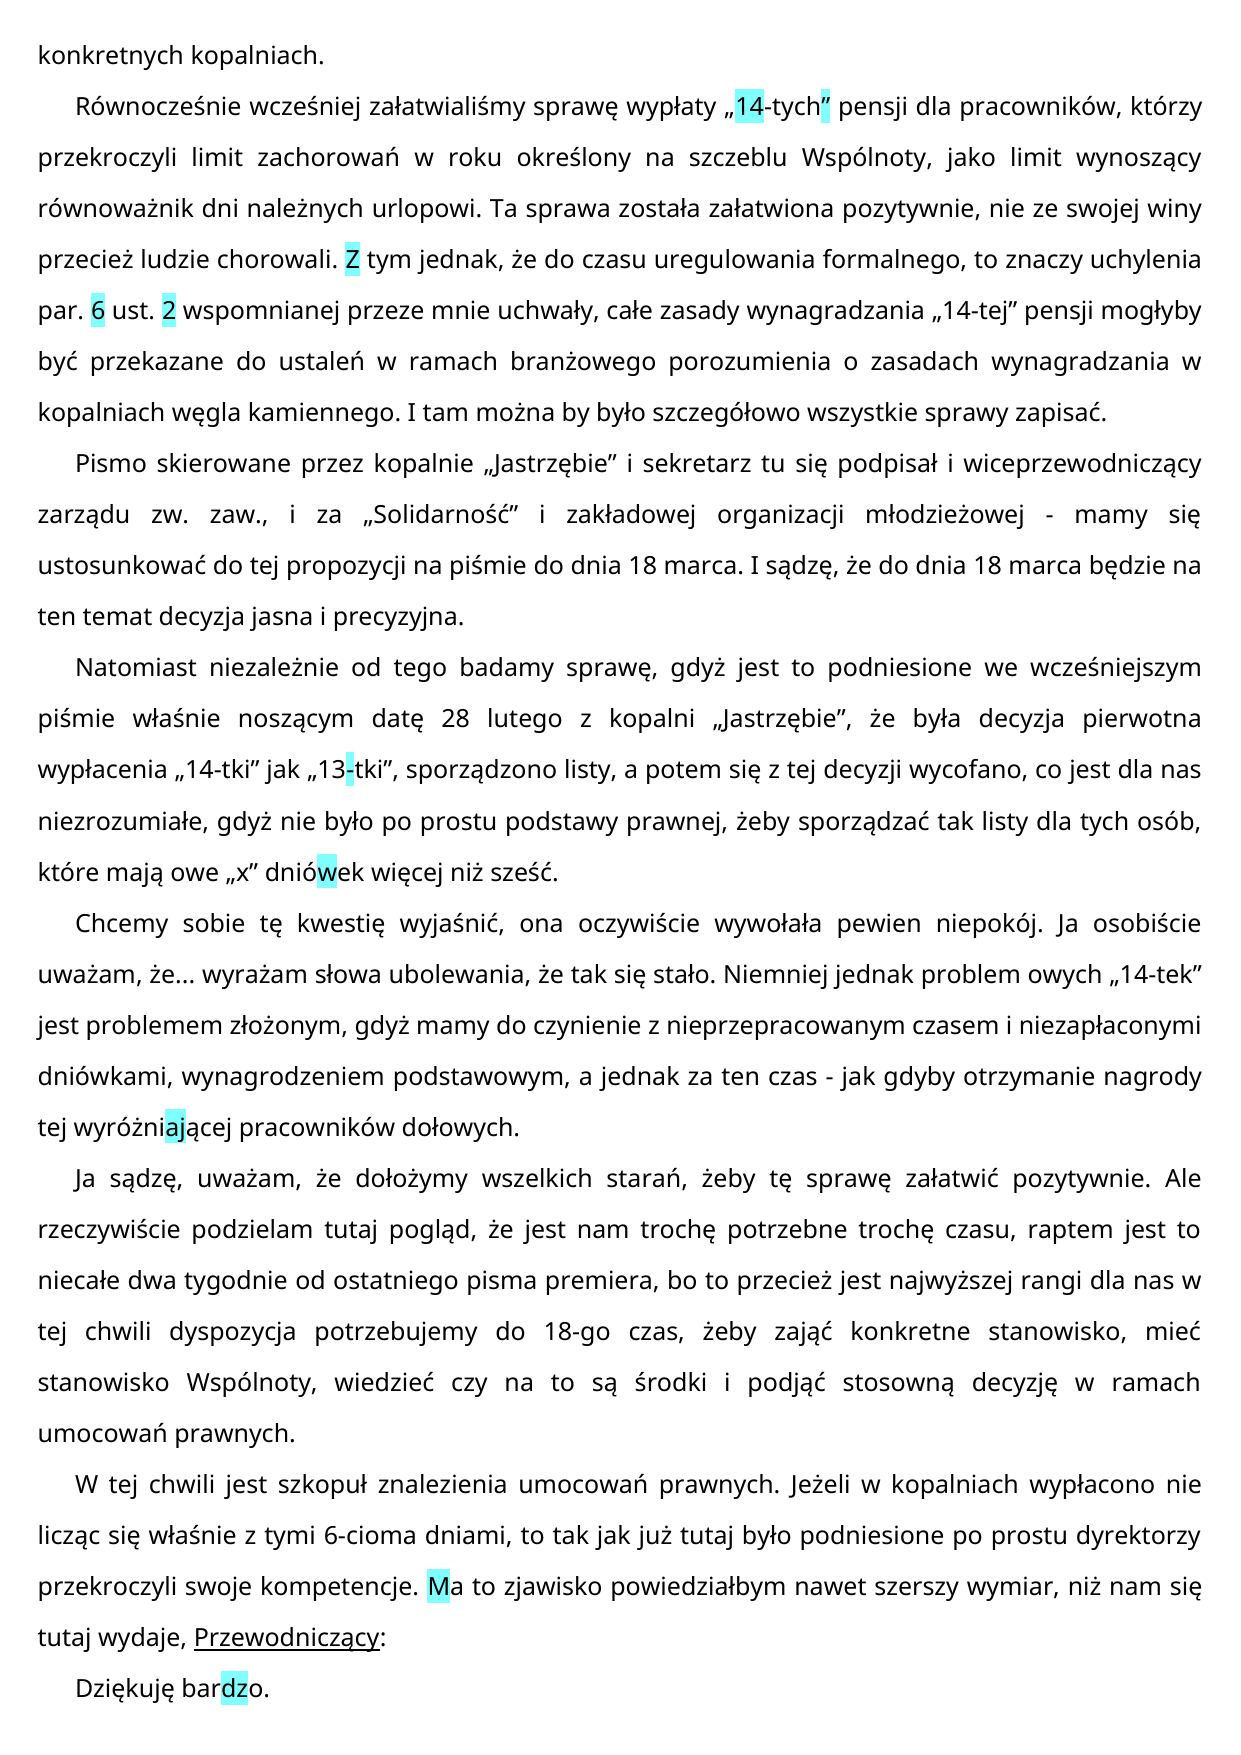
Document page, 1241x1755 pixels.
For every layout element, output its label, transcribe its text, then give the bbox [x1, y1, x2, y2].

text Równocześnie wcześniej załatwialiśmy sprawę wypłaty „14-tych” pensji dla pracowników, którzy przekroczyli limit zachorowań w roku określony na szczeblu Wspólnoty, jako limit wynoszący równoważnik dni należnych urlopowi. Ta sprawa została załatwiona pozytywnie, nie ze swojej winy przecież ludzie chorowali. Z tym jednak, że do czasu uregulowania formalnego, to znaczy uchylenia par. 6 ust. 2 wspomnianej przeze mnie uchwały, całe zasady wynagradzania „14-tej” pensji mogłyby być przekazane do ustaleń w ramach branżowego porozumienia o zasadach wynagradzania w kopalniach węgla kamiennego. I tam można by było szczegółowo wszystkie sprawy zapisać. [37, 88, 1203, 429]
text Chcemy sobie tę kwestię wyjaśnić, ona oczywiście wywołała pewien niepokój. Ja osobiście uważam, że... wyrażam słowa ubolewania, że tak się stało. Niemniej jednak problem owych „14-tek” jest problemem złożonym, gdyż mamy do czynienie z nieprzepracowanym czasem i niezapłaconymi dniówkami, wynagrodzeniem podstawowym, a jednak za ten czas - jak gdyby otrzymanie nagrody tej wyróżniającej pracowników dołowych. [37, 905, 1203, 1143]
text Pismo skierowane przez kopalnie „Jastrzębie” i sekretarz tu się podpisał i wiceprzewodniczący zarządu zw. zaw., i za „Solidarność” i zakładowej organizacji młodzieżowej - mamy się ustosunkować do tej propozycji na piśmie do dnia 18 marca. I sądzę, że do dnia 18 marca będzie na ten temat decyzja jasna i precyzyjna. [37, 446, 1203, 633]
text Dziękuję bardzo. [37, 1671, 1203, 1705]
text konkretnych kopalniach. [37, 37, 1203, 72]
text Natomiast niezależnie od tego badamy sprawę, gdyż jest to podniesione we wcześniejszym piśmie właśnie noszącym datę 28 lutego z kopalni „Jastrzębie”, że była decyzja pierwotna wypłacenia „14-tki” jak „13-tki”, sporządzono listy, a potem się z tej decyzji wycofano, co jest dla nas niezrozumiałe, gdyż nie było po prostu podstawy prawnej, żeby sporządzać tak listy dla tych osób, które mają owe „x” dniówek więcej niż sześć. [37, 650, 1203, 888]
text W tej chwili jest szkopuł znalezienia umocowań prawnych. Jeżeli w kopalniach wypłacono nie licząc się właśnie z tymi 6-cioma dniami, to tak jak już tutaj było podniesione po prostu dyrektorzy przekroczyli swoje kompetencje. Ma to zjawisko powiedziałbym nawet szerszy wymiar, niż nam się tutaj wydaje, Przewodniczący: [37, 1467, 1203, 1654]
text Ja sądzę, uważam, że dołożymy wszelkich starań, żeby tę sprawę załatwić pozytywnie. Ale rzeczywiście podzielam tutaj pogląd, że jest nam trochę potrzebne trochę czasu, raptem jest to niecałe dwa tygodnie od ostatniego pisma premiera, bo to przecież jest najwyższej rangi dla nas w tej chwili dyspozycja potrzebujemy do 18-go czas, żeby zająć konkretne stanowisko, mieć stanowisko Wspólnoty, wiedzieć czy na to są środki i podjąć stosowną decyzję w ramach umocowań prawnych. [37, 1160, 1203, 1450]
